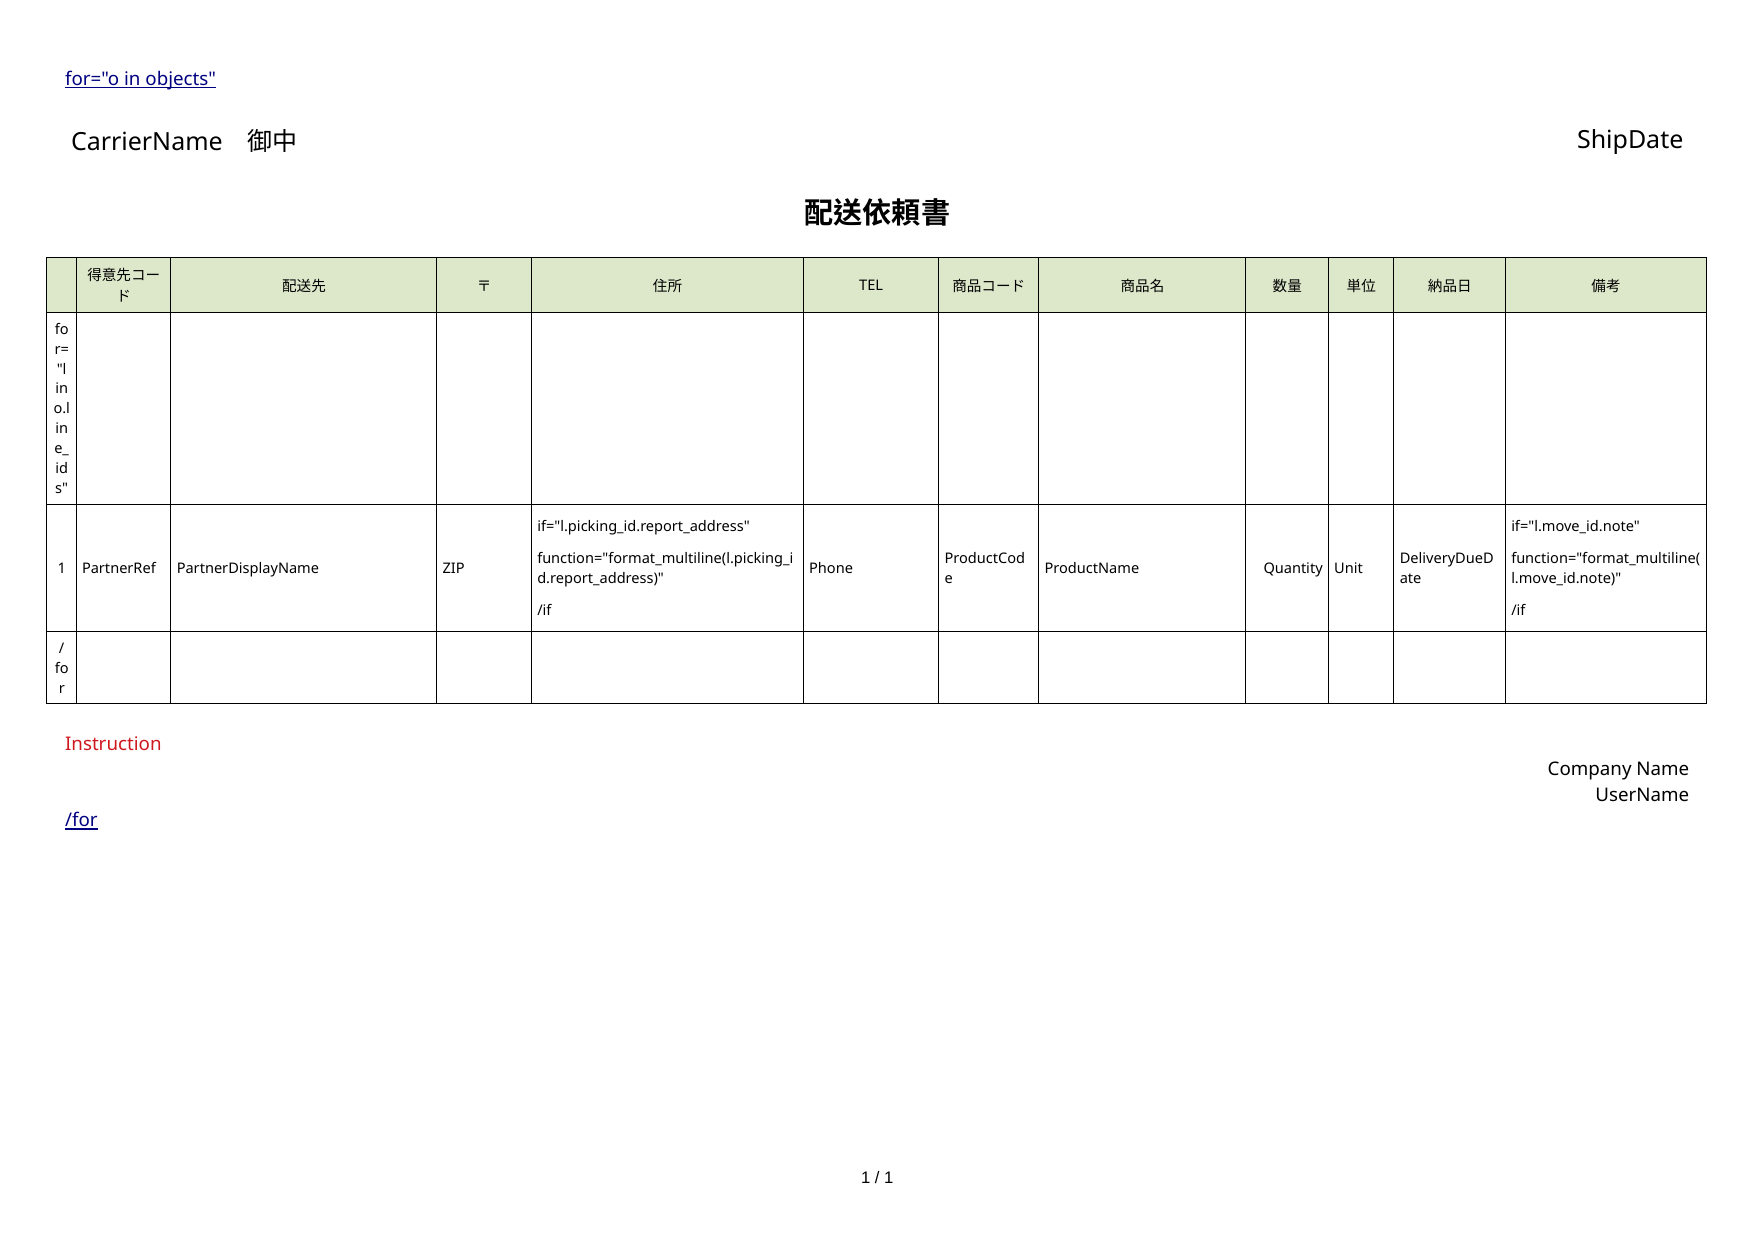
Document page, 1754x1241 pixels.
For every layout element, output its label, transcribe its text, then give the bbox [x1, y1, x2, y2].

table_cell ProductName [1039, 505, 1245, 631]
table_cell [1039, 313, 1245, 503]
table_cell [1506, 313, 1706, 503]
table_cell ProductCode [939, 505, 1038, 631]
table_cell [1039, 632, 1245, 703]
table_cell 1 [47, 505, 76, 631]
table_cell [1394, 632, 1505, 703]
table_header CarrierName 御中 [65, 116, 877, 164]
text Company Name [65, 755, 1689, 781]
table_cell [77, 632, 170, 703]
table_cell [1246, 632, 1328, 703]
table_header ShipDate [877, 116, 1689, 164]
table_cell ZIP [437, 505, 531, 631]
table_cell Quantity [1246, 505, 1328, 631]
table_header 〒 [437, 258, 531, 312]
table_cell [437, 313, 531, 503]
table_header 数量 [1246, 258, 1328, 312]
table_header 商品名 [1039, 258, 1245, 312]
table_cell [1329, 632, 1393, 703]
text for="o in objects" [65, 65, 1689, 91]
table_cell [939, 632, 1038, 703]
table_cell [1246, 313, 1328, 503]
table_cell [171, 313, 436, 503]
table_cell if="l.picking_id.report_address" function="format_multiline(l.picking_id.report_address)" /if [532, 505, 803, 631]
table_cell [171, 632, 436, 703]
table_cell Phone [804, 505, 938, 631]
table_header TEL [804, 258, 938, 312]
table_cell [804, 313, 938, 503]
text UserName [65, 781, 1689, 806]
table_cell [804, 632, 938, 703]
table_cell PartnerRef [77, 505, 170, 631]
table_cell for="l in o.line_ids" [47, 313, 76, 503]
text 配送依頼書 [65, 189, 1689, 232]
table_cell [1506, 632, 1706, 703]
table_cell [939, 313, 1038, 503]
table_header 得意先コード [77, 258, 170, 312]
table_header 住所 [532, 258, 803, 312]
table_cell [532, 632, 803, 703]
table_header 納品日 [1394, 258, 1505, 312]
table_header [47, 258, 76, 312]
table_cell PartnerDisplayName [171, 505, 436, 631]
table_header 備考 [1506, 258, 1706, 312]
table_cell Unit [1329, 505, 1393, 631]
table_cell [1329, 313, 1393, 503]
table_cell /for [47, 632, 76, 703]
text Instruction [65, 730, 1689, 755]
table_cell [437, 632, 531, 703]
text /for [65, 806, 1689, 832]
table_cell [77, 313, 170, 503]
table_header 単位 [1329, 258, 1393, 312]
table_cell [1394, 313, 1505, 503]
table_cell if="l.move_id.note" function="format_multiline(l.move_id.note)" /if [1506, 505, 1706, 631]
table_cell DeliveryDueDate [1394, 505, 1505, 631]
table_cell [532, 313, 803, 503]
table_header 配送先 [171, 258, 436, 312]
table_header 商品コード [939, 258, 1038, 312]
